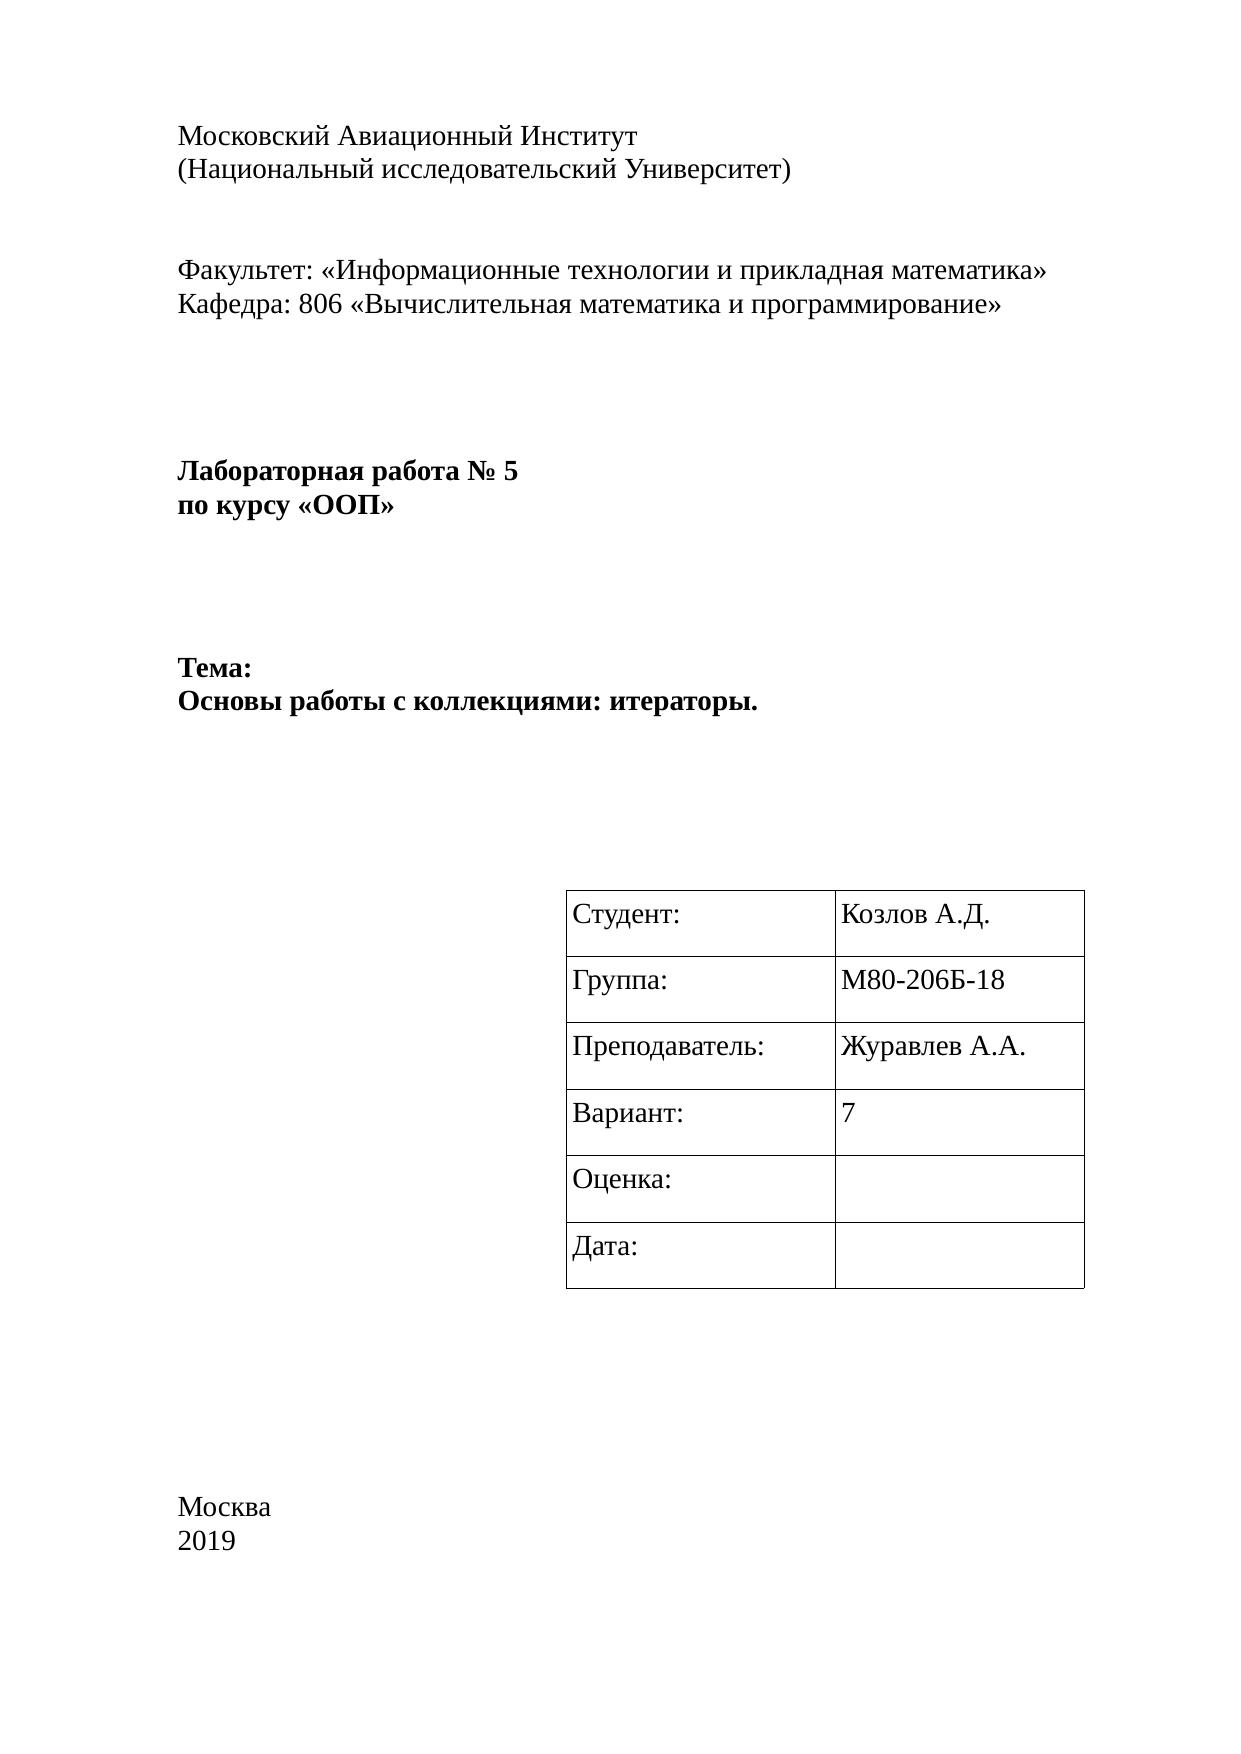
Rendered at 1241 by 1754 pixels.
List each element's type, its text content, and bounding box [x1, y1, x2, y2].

table_cell М80-206Б-18 [836, 957, 1084, 1022]
table_cell [836, 1156, 1084, 1221]
table_cell Дата: [567, 1223, 835, 1288]
table_cell Оценка: [567, 1156, 835, 1221]
text Факультет: «Информационные технологии и прикладная математика» [177, 252, 1152, 286]
table_cell Преподаватель: [567, 1023, 835, 1089]
text (Национальный исследовательский Университет) [177, 152, 1152, 185]
table_cell [836, 1223, 1084, 1288]
table_cell 7 [836, 1090, 1084, 1155]
text Тема: [177, 650, 1152, 683]
table_cell Журавлев А.А. [836, 1023, 1084, 1089]
text Московский Авиационный Институт [177, 118, 1152, 152]
text Москва [177, 1489, 1152, 1523]
text Лабораторная работа № 5 [177, 453, 1152, 487]
text 2019 [177, 1523, 1152, 1557]
text по курсу «ООП» [177, 487, 1152, 521]
table_header Козлов А.Д. [836, 891, 1084, 956]
text Кафедра: 806 «Вычислительная математика и программирование» [177, 286, 1152, 319]
text Основы работы с коллекциями: итераторы. [177, 683, 1152, 717]
table_cell Группа: [567, 957, 835, 1022]
table_header Студент: [567, 891, 835, 956]
table_cell Вариант: [567, 1090, 835, 1155]
